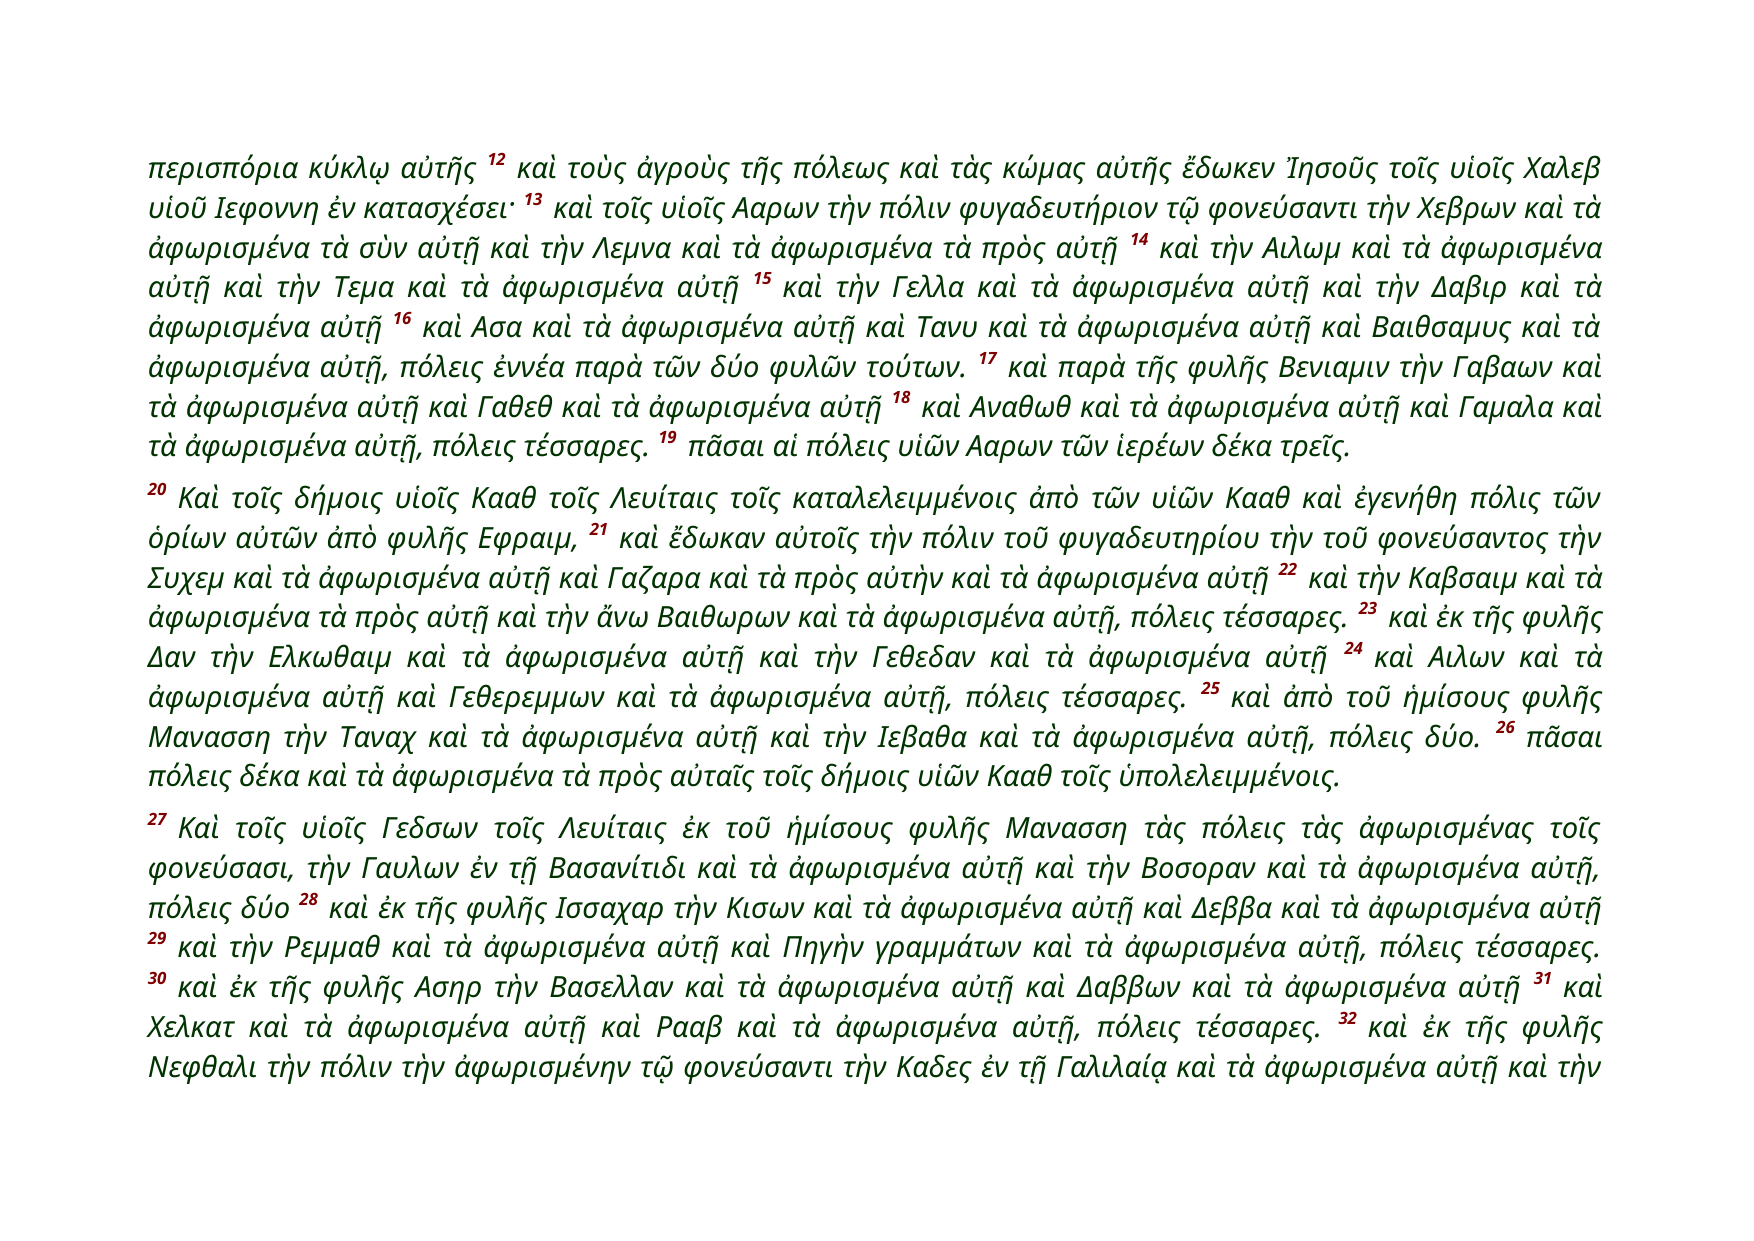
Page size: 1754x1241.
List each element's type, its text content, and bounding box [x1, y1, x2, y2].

text 20 Καὶ τοῖς δήμοις υἱοῖς Κααθ τοῖς Λευίταις τοῖς καταλελειμμένοις ἀπὸ τῶν υἱῶν Κααθ καὶ ἐγενήθη πόλις τῶν ὁρίων αὐτῶν ἀπὸ φυλῆς Εφραιμ, 21 καὶ ἔδωκαν αὐτοῖς τὴν πόλιν τοῦ φυγαδευτηρίου τὴν τοῦ φονεύσαντος τὴν Συχεμ καὶ τὰ ἀφωρισμένα αὐτῇ καὶ Γαζαρα καὶ τὰ πρὸς αὐτὴν καὶ τὰ ἀφωρισμένα αὐτῇ 22 καὶ τὴν Καβσαιμ καὶ τὰ ἀφωρισμένα τὰ πρὸς αὐτῇ καὶ τὴν ἄνω Βαιθωρων καὶ τὰ ἀφωρισμένα αὐτῇ, πόλεις τέσσαρες. 23 καὶ ἐκ τῆς φυλῆς Δαν τὴν Ελκωθαιμ καὶ τὰ ἀφωρισμένα αὐτῇ καὶ τὴν Γεθεδαν καὶ τὰ ἀφωρισμένα αὐτῇ 24 καὶ Αιλων καὶ τὰ ἀφωρισμένα αὐτῇ καὶ Γεθερεμμων καὶ τὰ ἀφωρισμένα αὐτῇ, πόλεις τέσσαρες. 25 καὶ ἀπὸ τοῦ ἡμίσους φυλῆς Μανασση τὴν Ταναχ καὶ τὰ ἀφωρισμένα αὐτῇ καὶ τὴν Ιεβαθα καὶ τὰ ἀφωρισμένα αὐτῇ, πόλεις δύο. 26 πᾶσαι πόλεις δέκα καὶ τὰ ἀφωρισμένα τὰ πρὸς αὐταῖς τοῖς δήμοις υἱῶν Κααθ τοῖς ὑπολελειμμένοις. [148, 478, 1606, 795]
text περισπόρια κύκλῳ αὐτῆς 12 καὶ τοὺς ἀγροὺς τῆς πόλεως καὶ τὰς κώμας αὐτῆς ἔδωκεν Ἰησοῦς τοῖς υἱοῖς Χαλεβ υἱοῦ Ιεφοννη ἐν κατασχέσει· 13 καὶ τοῖς υἱοῖς Ααρων τὴν πόλιν φυγαδευτήριον τῷ φονεύσαντι τὴν Χεβρων καὶ τὰ ἀφωρισμένα τὰ σὺν αὐτῇ καὶ τὴν Λεμνα καὶ τὰ ἀφωρισμένα τὰ πρὸς αὐτῇ 14 καὶ τὴν Αιλωμ καὶ τὰ ἀφωρισμένα αὐτῇ καὶ τὴν Τεμα καὶ τὰ ἀφωρισμένα αὐτῇ 15 καὶ τὴν Γελλα καὶ τὰ ἀφωρισμένα αὐτῇ καὶ τὴν Δαβιρ καὶ τὰ ἀφωρισμένα αὐτῇ 16 καὶ Ασα καὶ τὰ ἀφωρισμένα αὐτῇ καὶ Τανυ καὶ τὰ ἀφωρισμένα αὐτῇ καὶ Βαιθσαμυς καὶ τὰ ἀφωρισμένα αὐτῇ, πόλεις ἐννέα παρὰ τῶν δύο φυλῶν τούτων. 17 καὶ παρὰ τῆς φυλῆς Βενιαμιν τὴν Γαβαων καὶ τὰ ἀφωρισμένα αὐτῇ καὶ Γαθεθ καὶ τὰ ἀφωρισμένα αὐτῇ 18 καὶ Αναθωθ καὶ τὰ ἀφωρισμένα αὐτῇ καὶ Γαμαλα καὶ τὰ ἀφωρισμένα αὐτῇ, πόλεις τέσσαρες. 19 πᾶσαι αἱ πόλεις υἱῶν Ααρων τῶν ἱερέων δέκα τρεῖς. [148, 148, 1606, 465]
text 27 Καὶ τοῖς υἱοῖς Γεδσων τοῖς Λευίταις ἐκ τοῦ ἡμίσους φυλῆς Μανασση τὰς πόλεις τὰς ἀφωρισμένας τοῖς φονεύσασι, τὴν Γαυλων ἐν τῇ Βασανίτιδι καὶ τὰ ἀφωρισμένα αὐτῇ καὶ τὴν Βοσοραν καὶ τὰ ἀφωρισμένα αὐτῇ, πόλεις δύο 28 καὶ ἐκ τῆς φυλῆς Ισσαχαρ τὴν Κισων καὶ τὰ ἀφωρισμένα αὐτῇ καὶ Δεββα καὶ τὰ ἀφωρισμένα αὐτῇ 29 καὶ τὴν Ρεμμαθ καὶ τὰ ἀφωρισμένα αὐτῇ καὶ Πηγὴν γραμμάτων καὶ τὰ ἀφωρισμένα αὐτῇ, πόλεις τέσσαρες. 30 καὶ ἐκ τῆς φυλῆς Ασηρ τὴν Βασελλαν καὶ τὰ ἀφωρισμένα αὐτῇ καὶ Δαββων καὶ τὰ ἀφωρισμένα αὐτῇ 31 καὶ Χελκατ καὶ τὰ ἀφωρισμένα αὐτῇ καὶ Ρααβ καὶ τὰ ἀφωρισμένα αὐτῇ, πόλεις τέσσαρες. 32 καὶ ἐκ τῆς φυλῆς Νεφθαλι τὴν πόλιν τὴν ἀφωρισμένην τῷ φονεύσαντι τὴν Καδες ἐν τῇ Γαλιλαίᾳ καὶ τὰ ἀφωρισμένα αὐτῇ καὶ τὴν [148, 808, 1606, 1086]
